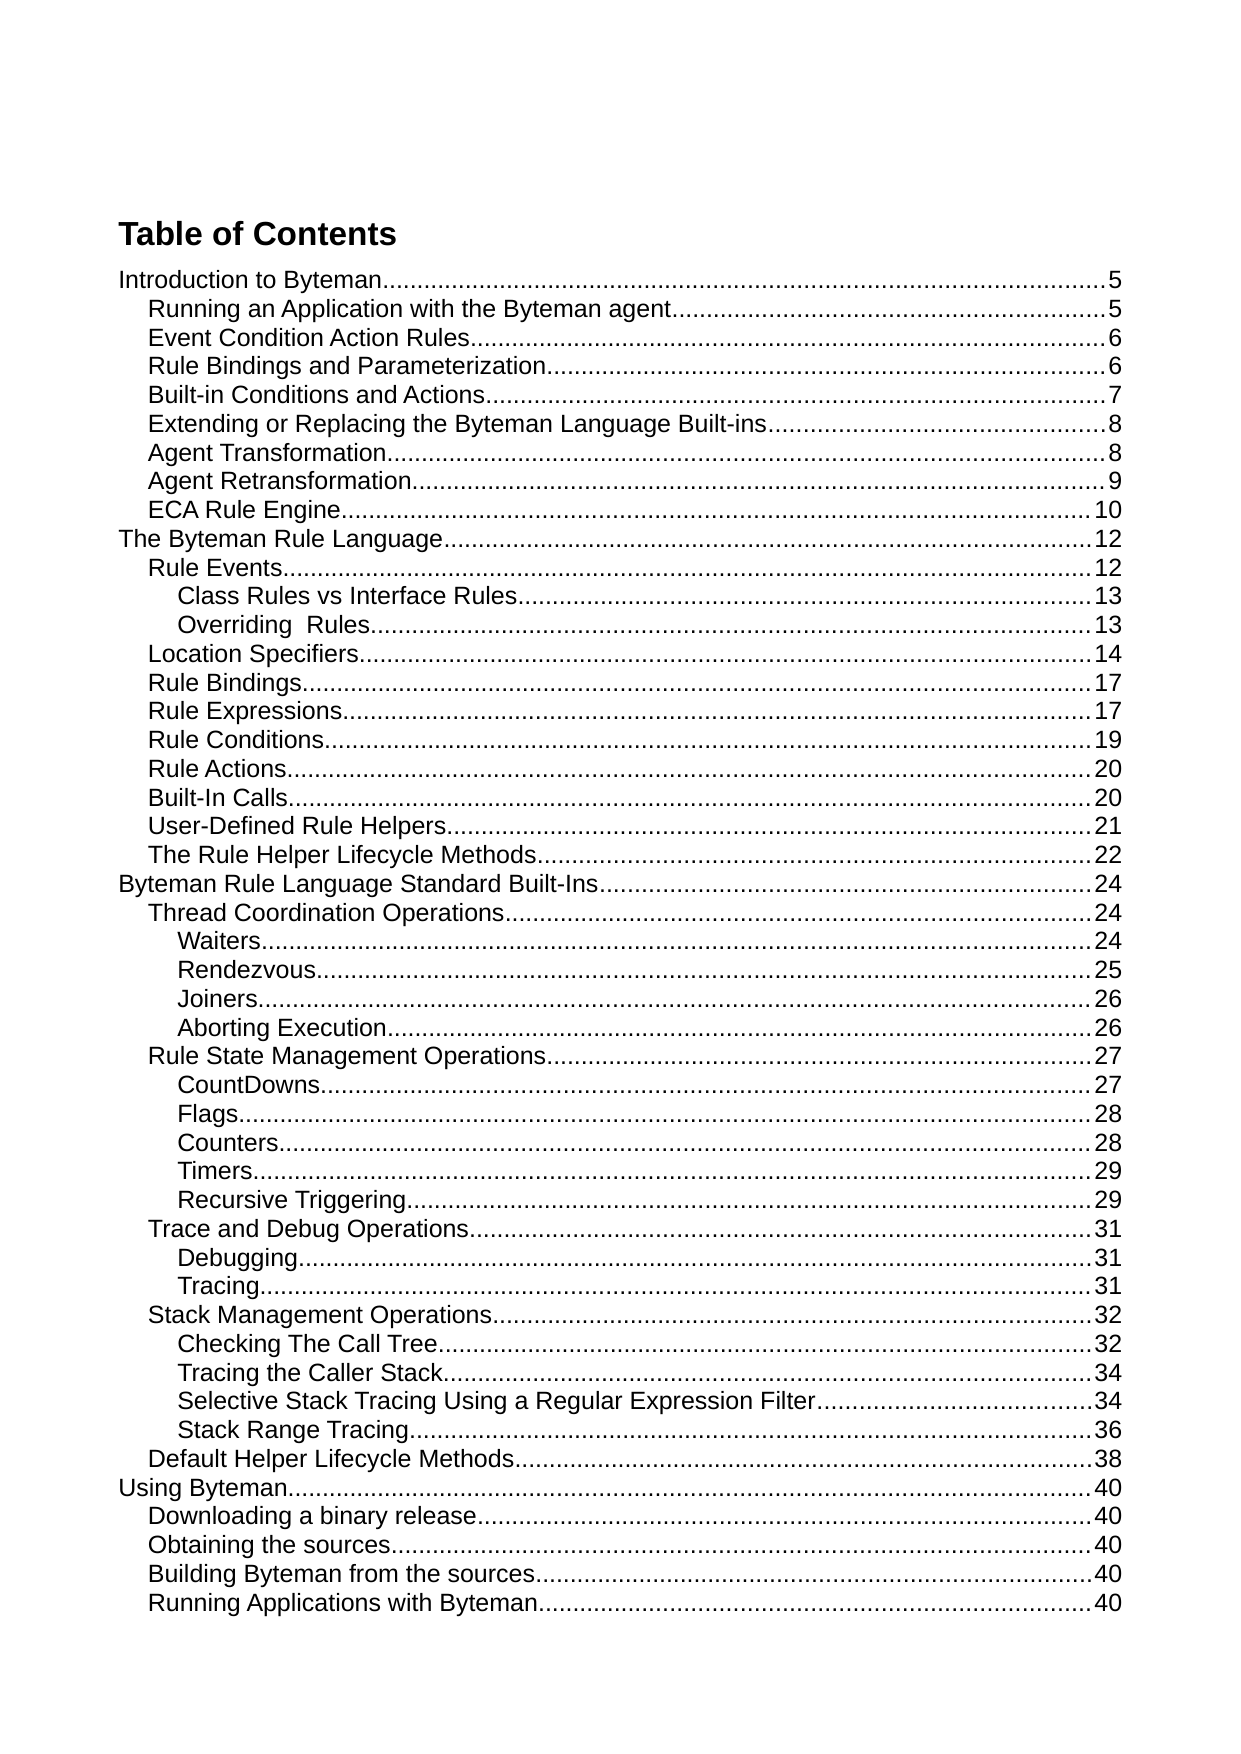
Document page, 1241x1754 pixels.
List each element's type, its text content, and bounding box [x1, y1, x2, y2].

subtitle Table of Contents [118, 214, 1122, 253]
text Extending or Replacing the Byteman Language Built-ins 8 [148, 409, 1122, 438]
text Byteman Rule Language Standard Built-Ins 24 [118, 869, 1122, 898]
text Recursive Triggering 29 [177, 1185, 1122, 1214]
text Rule Actions 20 [148, 754, 1122, 783]
text Rule Expressions 17 [148, 696, 1122, 725]
text Selective Stack Tracing Using a Regular Expression Filter 34 [177, 1386, 1122, 1415]
text Rule Bindings and Parameterization 6 [148, 351, 1122, 380]
text Thread Coordination Operations 24 [148, 898, 1122, 926]
text Introduction to Byteman 5 [118, 265, 1122, 294]
text Default Helper Lifecycle Methods 38 [148, 1444, 1122, 1473]
text Overriding Rules 13 [177, 610, 1122, 639]
text Stack Range Tracing 36 [177, 1415, 1122, 1444]
text The Rule Helper Lifecycle Methods 22 [148, 840, 1122, 869]
text Event Condition Action Rules 6 [148, 323, 1122, 351]
text CountDowns 27 [177, 1070, 1122, 1099]
text Counters 28 [177, 1128, 1122, 1156]
text Debugging 31 [177, 1243, 1122, 1271]
text The Byteman Rule Language 12 [118, 524, 1122, 553]
text Agent Transformation 8 [148, 438, 1122, 466]
text Rule Conditions 19 [148, 725, 1122, 754]
text Built-In Calls 20 [148, 783, 1122, 811]
text Obtaining the sources 40 [148, 1530, 1122, 1559]
text Location Specifiers 14 [148, 639, 1122, 668]
text Using Byteman 40 [118, 1473, 1122, 1501]
text Joiners 26 [177, 984, 1122, 1013]
text Rule State Management Operations 27 [148, 1041, 1122, 1070]
text Rendezvous 25 [177, 955, 1122, 984]
text Running Applications with Byteman 40 [148, 1588, 1122, 1616]
text Aborting Execution 26 [177, 1013, 1122, 1041]
text Trace and Debug Operations 31 [148, 1214, 1122, 1243]
text ECA Rule Engine 10 [148, 495, 1122, 524]
text User-Defined Rule Helpers 21 [148, 811, 1122, 840]
text Checking The Call Tree 32 [177, 1329, 1122, 1358]
text Agent Retransformation 9 [148, 466, 1122, 495]
text Building Byteman from the sources 40 [148, 1559, 1122, 1588]
text Built-in Conditions and Actions 7 [148, 380, 1122, 409]
text Tracing 31 [177, 1271, 1122, 1300]
text Waiters 24 [177, 926, 1122, 955]
text Running an Application with the Byteman agent 5 [148, 294, 1122, 323]
text Rule Events 12 [148, 553, 1122, 581]
text Tracing the Caller Stack 34 [177, 1358, 1122, 1386]
text Rule Bindings 17 [148, 668, 1122, 696]
text Downloading a binary release 40 [148, 1501, 1122, 1530]
text Flags 28 [177, 1099, 1122, 1128]
text Timers 29 [177, 1156, 1122, 1185]
text Class Rules vs Interface Rules 13 [177, 581, 1122, 610]
text Stack Management Operations 32 [148, 1300, 1122, 1329]
